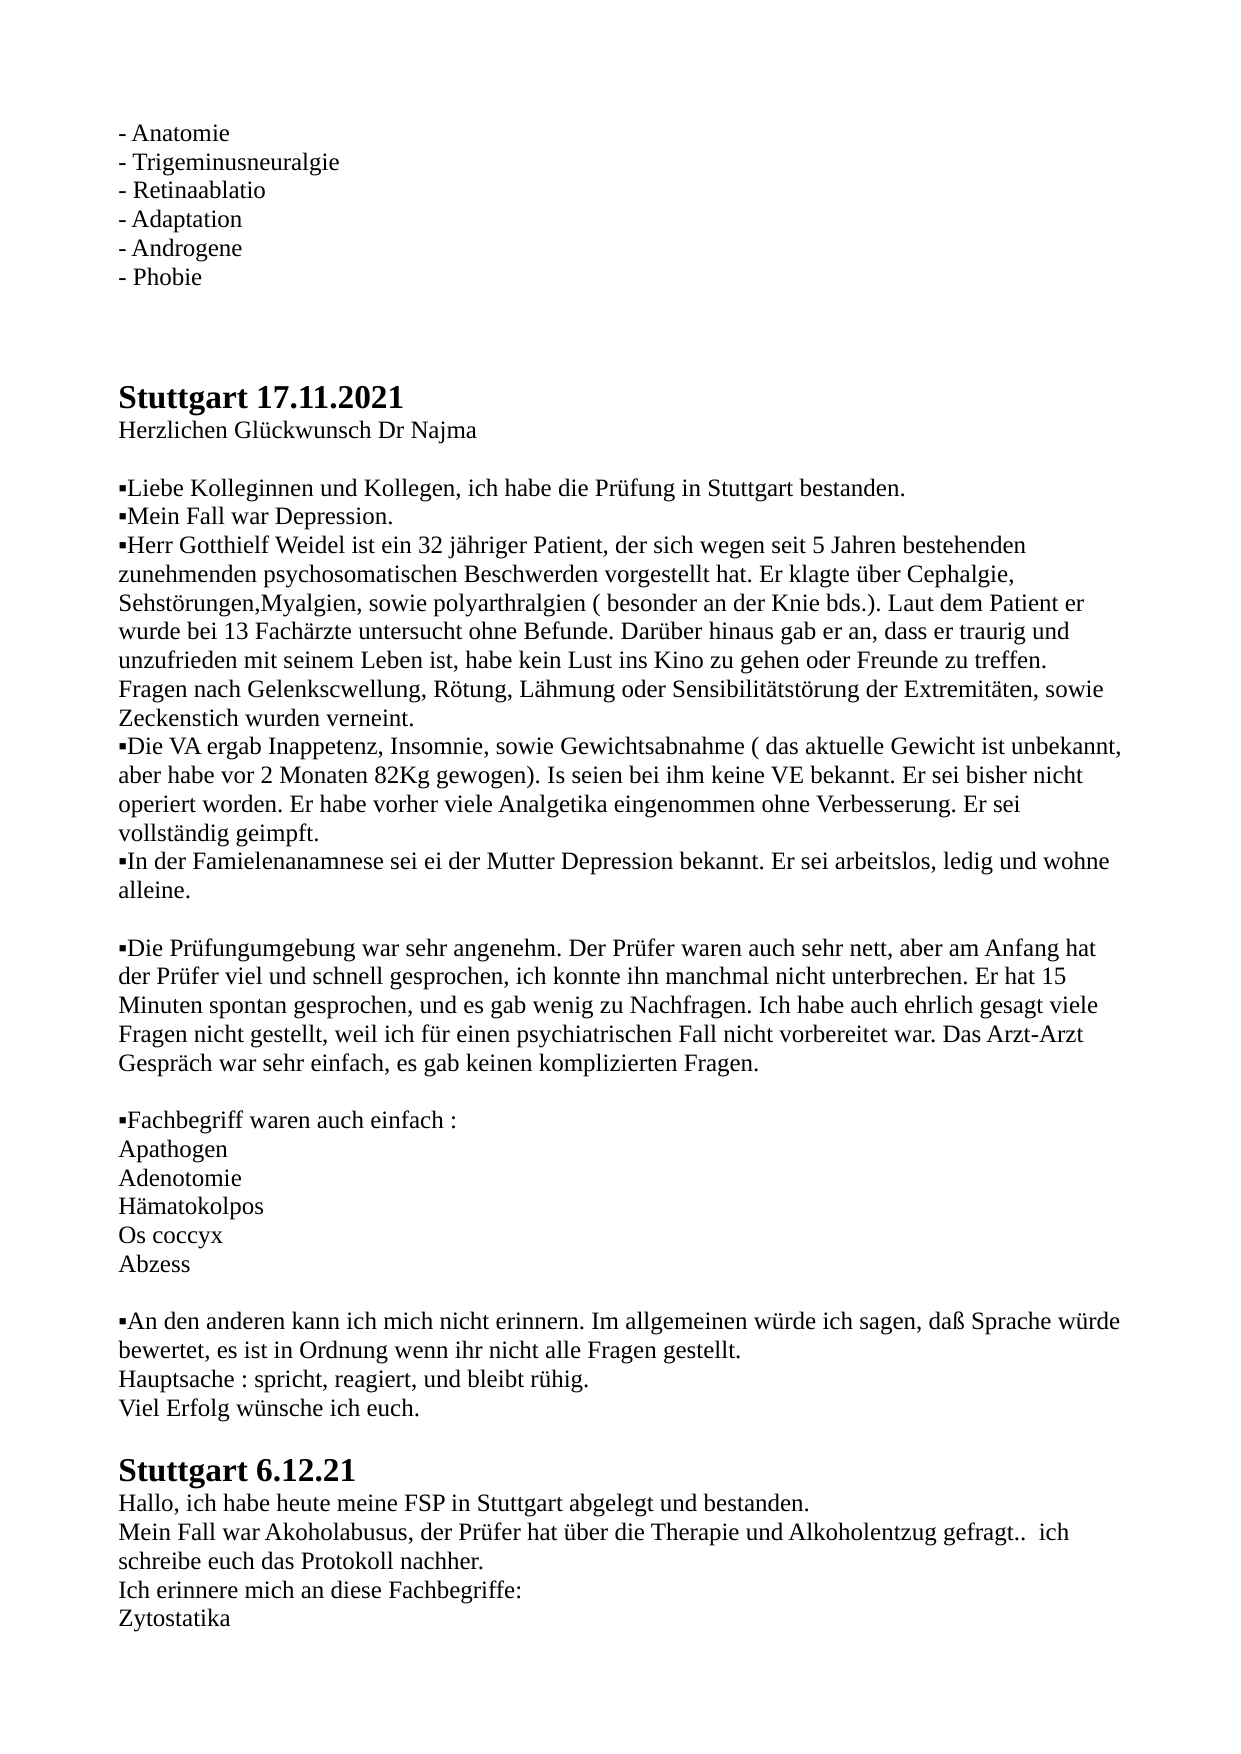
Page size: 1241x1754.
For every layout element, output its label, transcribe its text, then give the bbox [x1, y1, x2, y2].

text ▪️Herr Gotthielf Weidel ist ein 32 jähriger Patient, der sich wegen seit 5 Jahren bestehenden zunehmenden psychosomatischen Beschwerden vorgestellt hat. Er klagte über Cephalgie, Sehstörungen,Myalgien, sowie polyarthralgien ( besonder an der Knie bds.). Laut dem Patient er wurde bei 13 Fachärzte untersucht ohne Befunde. Darüber hinaus gab er an, dass er traurig und unzufrieden mit seinem Leben ist, habe kein Lust ins Kino zu gehen oder Freunde zu treffen. [118, 530, 1122, 674]
text Stuttgart 17.11.2021 [118, 377, 1122, 415]
text ▪️Die Prüfungumgebung war sehr angenehm. Der Prüfer waren auch sehr nett, aber am Anfang hat der Prüfer viel und schnell gesprochen, ich konnte ihn manchmal nicht unterbrechen. Er hat 15 Minuten spontan gesprochen, und es gab wenig zu Nachfragen. Ich habe auch ehrlich gesagt viele Fragen nicht gestellt, weil ich für einen psychiatrischen Fall nicht vorbereitet war. Das Arzt-Arzt Gespräch war sehr einfach, es gab keinen komplizierten Fragen. [118, 933, 1122, 1076]
text ▪️Fachbegriff waren auch einfach : [118, 1105, 1122, 1134]
text Fragen nach Gelenkscwellung, Rötung, Lähmung oder Sensibilitätstörung der Extremitäten, sowie Zeckenstich wurden verneint. [118, 674, 1122, 731]
text - Adaptation [118, 204, 1122, 233]
text Hauptsache : spricht, reagiert, und bleibt rühig. [118, 1364, 1122, 1393]
text - Trigeminusneuralgie [118, 147, 1122, 176]
text Viel Erfolg wünsche ich euch. [118, 1393, 1122, 1421]
text ▪️An den anderen kann ich mich nicht erinnern. Im allgemeinen würde ich sagen, daß Sprache würde bewertet, es ist in Ordnung wenn ihr nicht alle Fragen gestellt. [118, 1306, 1122, 1364]
text ▪️In der Famielenanamnese sei ei der Mutter Depression bekannt. Er sei arbeitslos, ledig und wohne alleine. [118, 846, 1122, 904]
text Ich erinnere mich an diese Fachbegriffe: [118, 1575, 1122, 1603]
text - Anatomie [118, 118, 1122, 147]
text Mein Fall war Akoholabusus, der Prüfer hat über die Therapie und Alkoholentzug gefragt.. ich schreibe euch das Protokoll nachher. [118, 1517, 1122, 1575]
text Abzess [118, 1249, 1122, 1278]
text - Phobie [118, 262, 1122, 291]
text Stuttgart 6.12.21 [118, 1450, 1122, 1488]
text - Androgene [118, 233, 1122, 262]
text ▪️Liebe Kolleginnen und Kollegen, ich habe die Prüfung in Stuttgart bestanden. [118, 473, 1122, 501]
text Adenotomie [118, 1163, 1122, 1191]
text - Retinaablatio [118, 176, 1122, 204]
text Hallo, ich habe heute meine FSP in Stuttgart abgelegt und bestanden. [118, 1488, 1122, 1517]
text Os coccyx [118, 1220, 1122, 1249]
text Zytostatika [118, 1603, 1122, 1632]
text Herzlichen Glückwunsch Dr Najma [118, 415, 1122, 444]
text ▪️Mein Fall war Depression. [118, 501, 1122, 530]
text ▪️Die VA ergab Inappetenz, Insomnie, sowie Gewichtsabnahme ( das aktuelle Gewicht ist unbekannt, aber habe vor 2 Monaten 82Kg gewogen). Is seien bei ihm keine VE bekannt. Er sei bisher nicht operiert worden. Er habe vorher viele Analgetika eingenommen ohne Verbesserung. Er sei vollständig geimpft. [118, 731, 1122, 846]
text Apathogen [118, 1134, 1122, 1163]
text Hämatokolpos [118, 1191, 1122, 1220]
